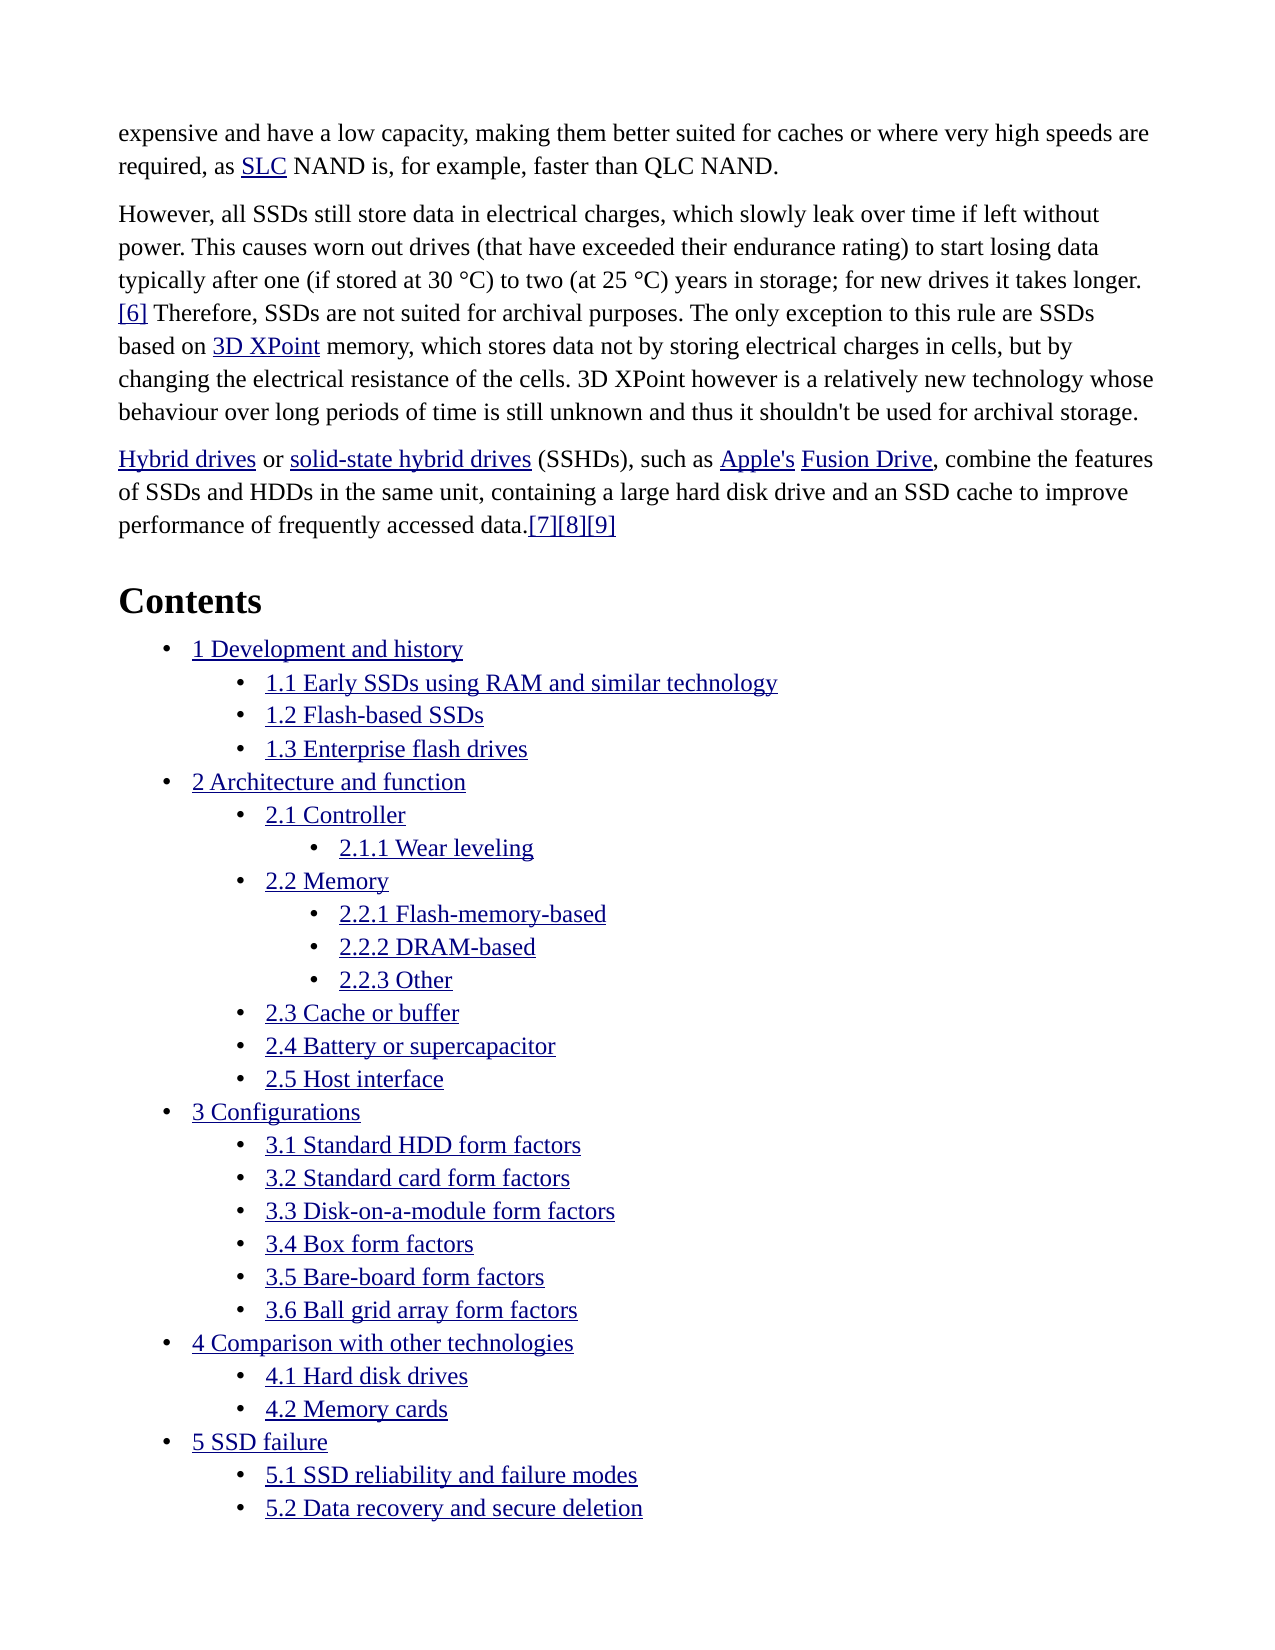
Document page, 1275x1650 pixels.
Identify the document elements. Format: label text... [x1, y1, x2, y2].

list 4 Comparison with other technologies [162, 1328, 1157, 1357]
list 1.1 Early SSDs using RAM and similar technology [236, 668, 1157, 696]
list 2.3 Cache or buffer [236, 998, 1157, 1027]
list 3.3 Disk-on-a-module form factors [236, 1196, 1157, 1225]
list 1 Development and history [162, 634, 1157, 663]
list 2.4 Battery or supercapacitor [236, 1031, 1157, 1059]
list 3.2 Standard card form factors [236, 1163, 1157, 1192]
list 4.2 Memory cards [236, 1394, 1157, 1423]
text However, all SSDs still store data in electrical charges, which slowly leak over time if left without power. This causes worn out drives (that have exceeded their endurance rating) to start losing data typically after one (if stored at 30 °C) to two (at 25 °C) years in storage; for new drives it takes longer.[6] Therefore, SSDs are not suited for archival purposes. The only exception to this rule are SSDs based on 3D XPoint memory, which stores data not by storing electrical charges in cells, but by changing the electrical resistance of the cells. 3D XPoint however is a relatively new technology whose behaviour over long periods of time is still unknown and thus it shouldn't be used for archival storage. [118, 199, 1157, 426]
list 2.2.3 Other [309, 965, 1157, 993]
list 2.1 Controller [236, 800, 1157, 828]
list 2.2.1 Flash-memory-based [309, 899, 1157, 927]
list 4.1 Hard disk drives [236, 1361, 1157, 1390]
list 5 SSD failure [162, 1427, 1157, 1456]
list 5.2 Data recovery and secure deletion [236, 1493, 1157, 1522]
list 5.1 SSD reliability and failure modes [236, 1460, 1157, 1489]
list 2.2 Memory [236, 866, 1157, 894]
text expensive and have a low capacity, making them better suited for caches or where very high speeds are required, as SLC NAND is, for example, faster than QLC NAND. [118, 118, 1157, 180]
text Hybrid drives or solid-state hybrid drives (SSHDs), such as Apple's Fusion Drive, combine the features of SSDs and HDDs in the same unit, containing a large hard disk drive and an SSD cache to improve performance of frequently accessed data.[7][8][9] [118, 444, 1157, 539]
list 2.5 Host interface [236, 1064, 1157, 1093]
list 3 Configurations [162, 1097, 1157, 1126]
list 3.4 Box form factors [236, 1229, 1157, 1258]
list 2.1.1 Wear leveling [309, 833, 1157, 861]
subtitle Contents [118, 579, 1157, 622]
list 3.5 Bare-board form factors [236, 1262, 1157, 1291]
list 1.3 Enterprise flash drives [236, 734, 1157, 762]
list 3.6 Ball grid array form factors [236, 1295, 1157, 1324]
list 2 Architecture and function [162, 767, 1157, 795]
list 2.2.2 DRAM-based [309, 932, 1157, 961]
list 3.1 Standard HDD form factors [236, 1130, 1157, 1159]
list 1.2 Flash-based SSDs [236, 701, 1157, 729]
